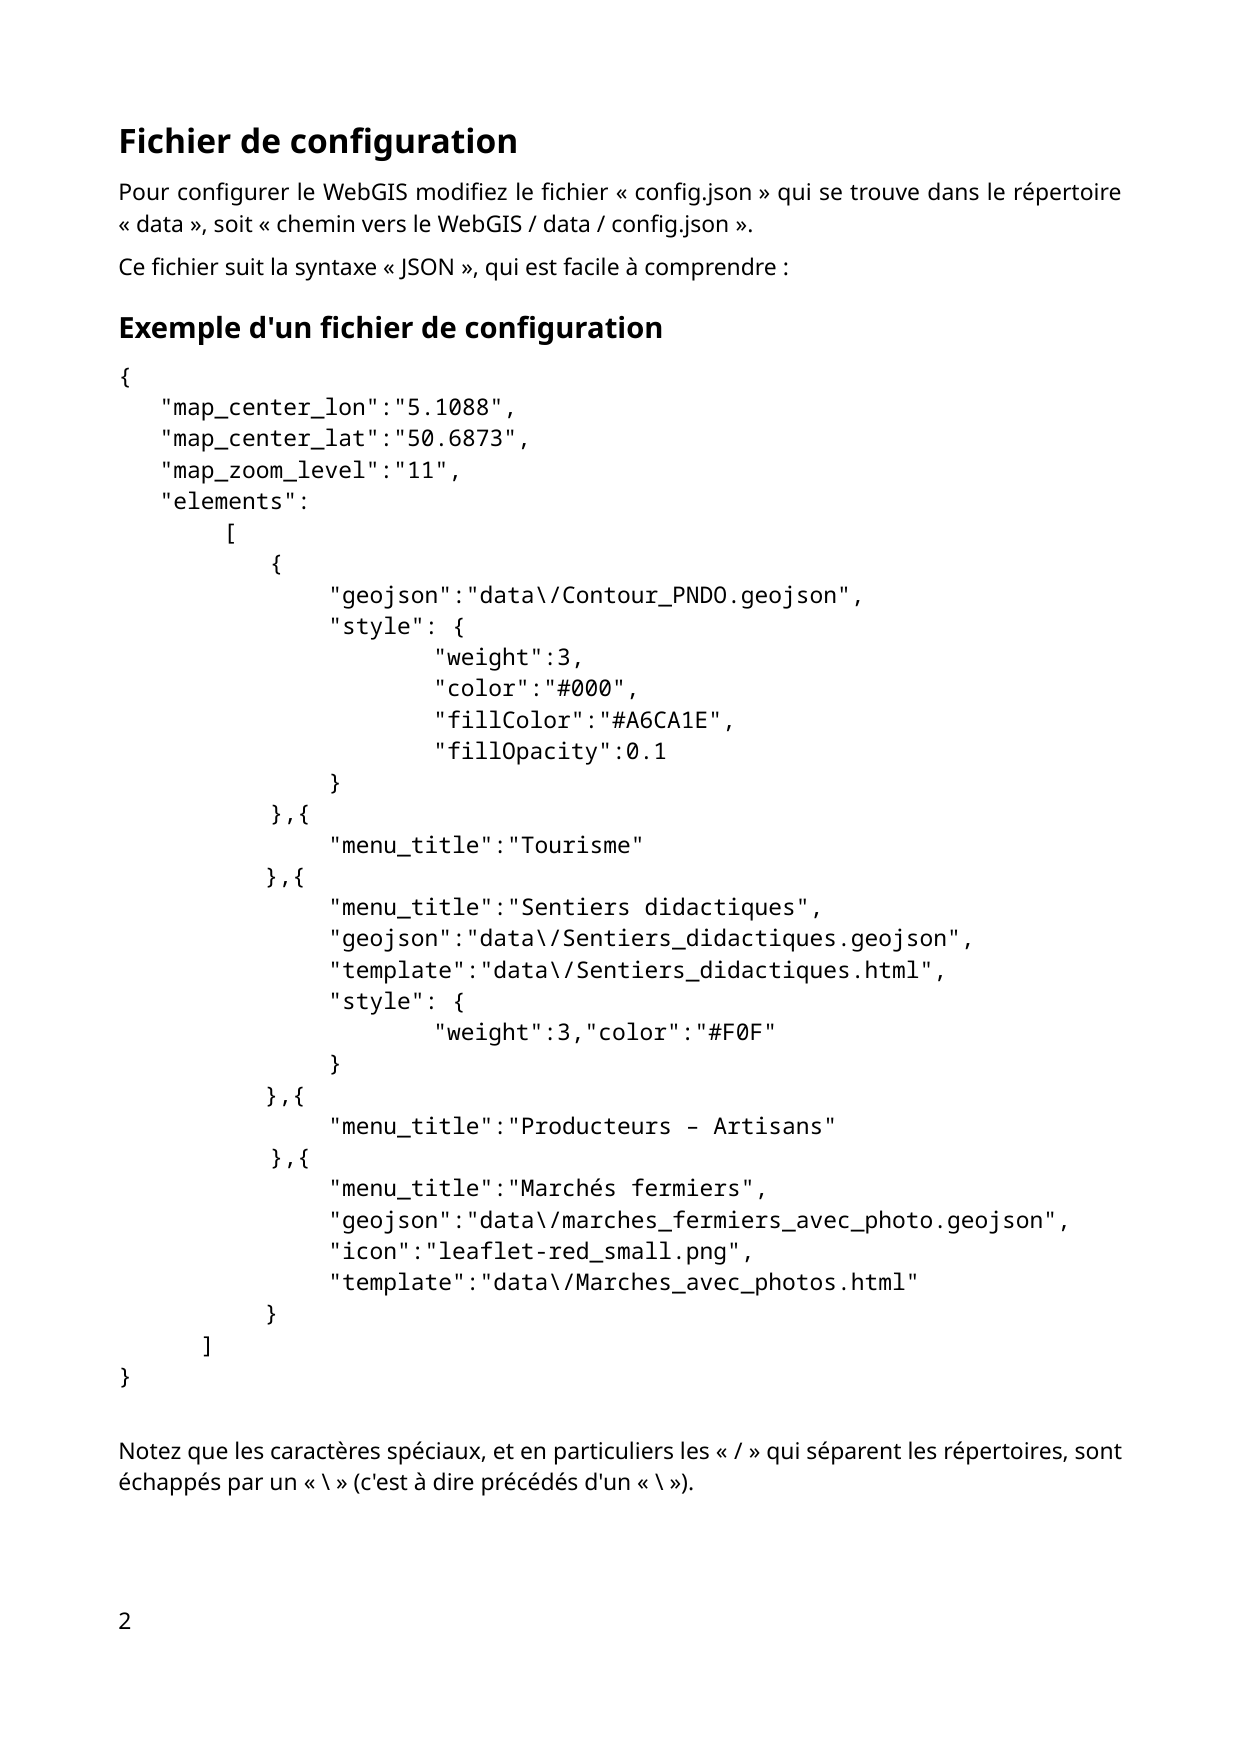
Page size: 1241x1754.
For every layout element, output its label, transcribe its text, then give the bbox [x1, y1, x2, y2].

text [ [118, 516, 1122, 547]
text },{ [118, 1141, 1122, 1172]
text "style": { [118, 610, 1122, 641]
text Pour configurer le WebGIS modifiez le fichier « config.json » qui se trouve dans le répertoire « data », soit « chemin vers le WebGIS / data / config.json ». [118, 176, 1122, 239]
text "geojson":"data\/marches_fermiers_avec_photo.geojson", [118, 1203, 1122, 1235]
text "menu_title":"Sentiers didactiques", [118, 891, 1122, 922]
text "geojson":"data\/Contour_PNDO.geojson", [118, 578, 1122, 610]
text ] [118, 1328, 1122, 1360]
text "weight":3,"color":"#F0F" [118, 1016, 1122, 1047]
text Ce fichier suit la syntaxe « JSON », qui est facile à comprendre : [118, 251, 1122, 283]
text "map_center_lon":"5.1088", [118, 391, 1122, 422]
text "icon":"leaflet-red_small.png", [118, 1235, 1122, 1266]
text "geojson":"data\/Sentiers_didactiques.geojson", [118, 922, 1122, 953]
text "menu_title":"Producteurs – Artisans" [118, 1110, 1122, 1141]
text { [118, 360, 1122, 391]
text "template":"data\/Marches_avec_photos.html" [118, 1266, 1122, 1297]
text "style": { [118, 985, 1122, 1016]
text "fillColor":"#A6CA1E", [118, 703, 1122, 735]
text "elements": [118, 485, 1122, 516]
text "map_center_lat":"50.6873", [118, 422, 1122, 453]
text } [118, 766, 1122, 797]
text "menu_title":"Marchés fermiers", [118, 1172, 1122, 1203]
text "color":"#000", [118, 672, 1122, 703]
text } [118, 1360, 1122, 1391]
subtitle Exemple d'un fichier de configuration [118, 308, 1122, 347]
text },{ [118, 797, 1122, 828]
text },{ [118, 860, 1122, 891]
text { [118, 547, 1122, 578]
text },{ [118, 1078, 1122, 1110]
text } [118, 1297, 1122, 1328]
subtitle Fichier de configuration [118, 118, 1122, 164]
text "weight":3, [118, 641, 1122, 672]
text "menu_title":"Tourisme" [118, 828, 1122, 860]
text "fillOpacity":0.1 [118, 735, 1122, 766]
text "template":"data\/Sentiers_didactiques.html", [118, 953, 1122, 985]
text "map_zoom_level":"11", [118, 453, 1122, 485]
text Notez que les caractères spéciaux, et en particuliers les « / » qui séparent les répertoires, sont échappés par un « \ » (c'est à dire précédés d'un « \ »). [118, 1435, 1122, 1497]
text } [118, 1047, 1122, 1078]
